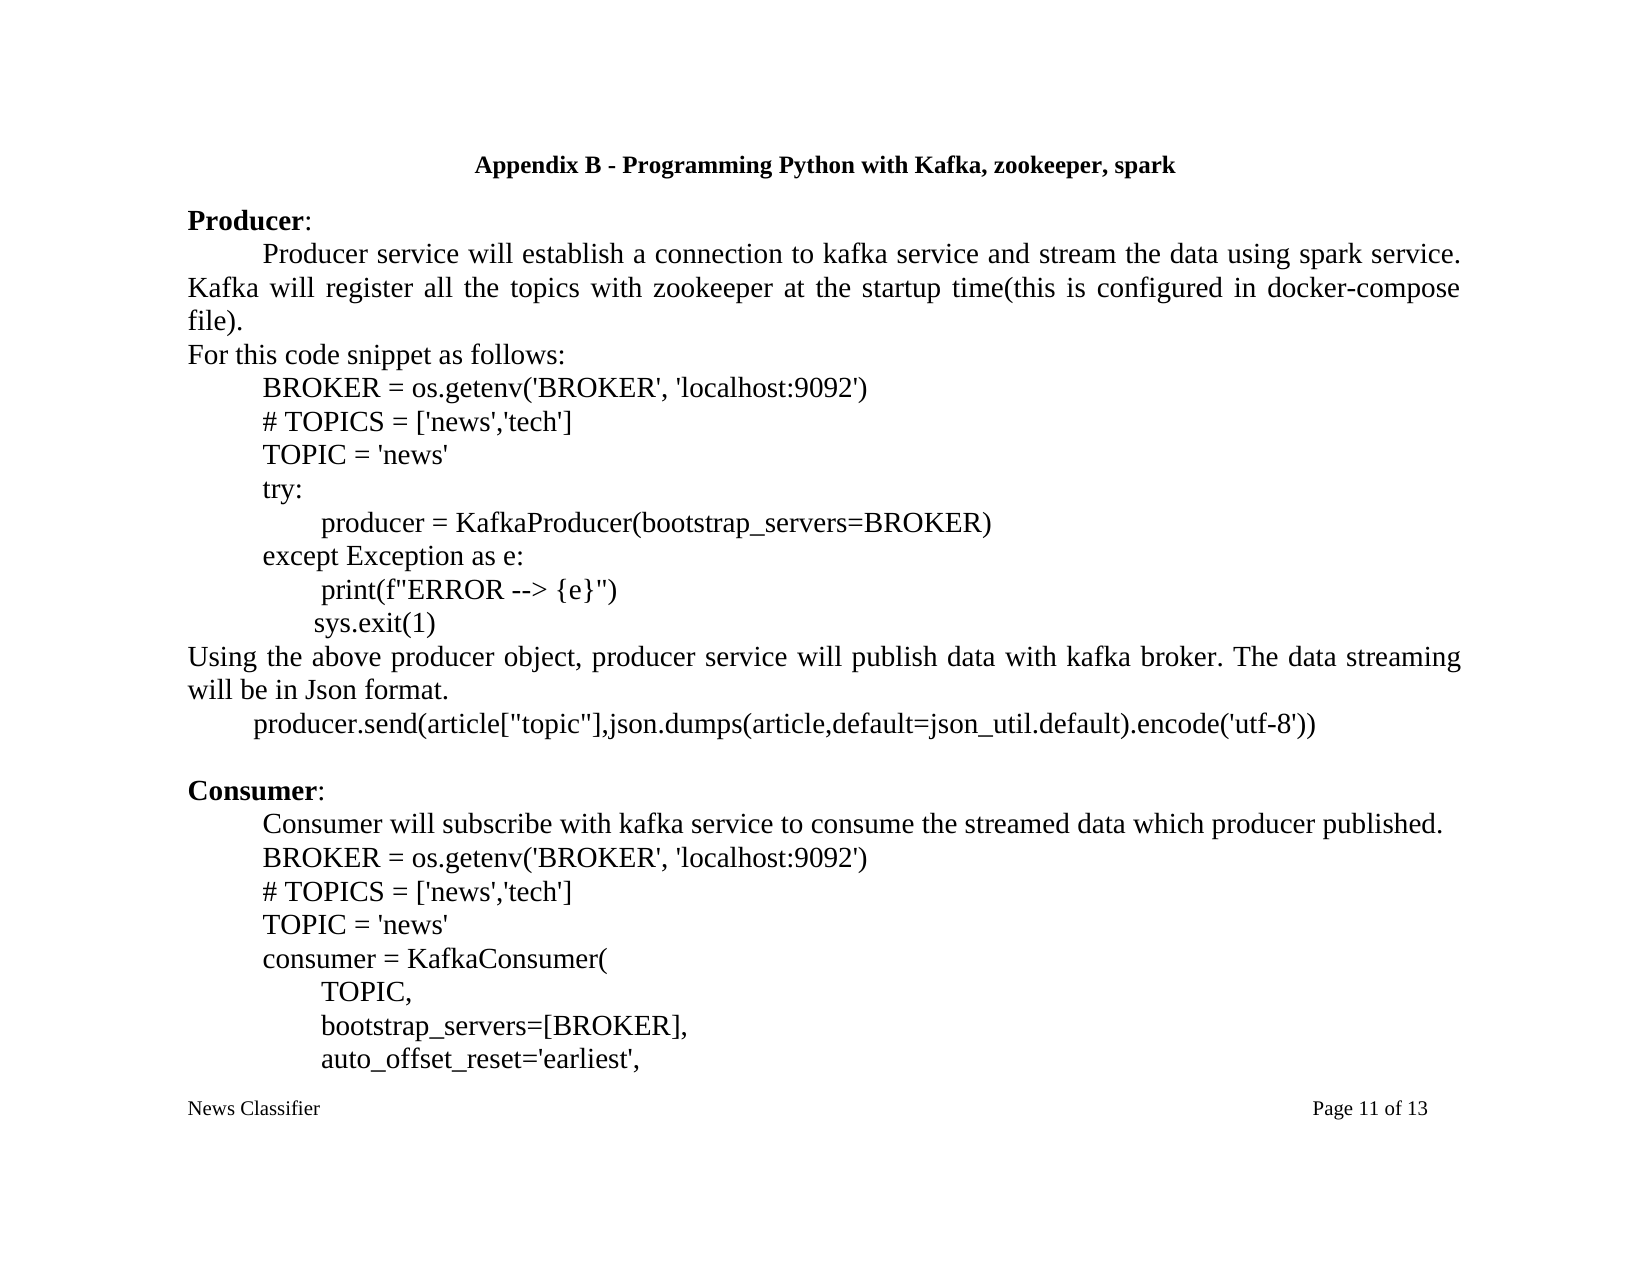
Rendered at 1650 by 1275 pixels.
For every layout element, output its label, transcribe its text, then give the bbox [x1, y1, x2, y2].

text Consumer will subscribe with kafka service to consume the streamed data which producer published. [187, 807, 1462, 840]
text print(f"ERROR --> {e}") [187, 572, 1462, 605]
text BROKER = os.getenv('BROKER', 'localhost:9092') [187, 371, 1462, 404]
text TOPIC, [187, 974, 1462, 1008]
text TOPIC = 'news' [187, 438, 1462, 471]
subtitle Appendix B - Programming Python with Kafka, zookeeper, spark [187, 150, 1462, 179]
text producer = KafkaProducer(bootstrap_servers=BROKER) [187, 505, 1462, 538]
text try: [187, 471, 1462, 505]
text bootstrap_servers=[BROKER], [187, 1008, 1462, 1041]
text consumer = KafkaConsumer( [187, 941, 1462, 974]
text Producer: [187, 203, 1462, 236]
text auto_offset_reset='earliest', [187, 1041, 1462, 1075]
text # TOPICS = ['news','tech'] [187, 874, 1462, 907]
text Producer service will establish a connection to kafka service and stream the data using spark service. Kafka will register all the topics with zookeeper at the startup time(this is configured in docker-compose file). [187, 236, 1462, 337]
text # TOPICS = ['news','tech'] [187, 404, 1462, 438]
text producer.send(article["topic"],json.dumps(article,default=json_util.default).encode('utf-8')) [187, 706, 1462, 739]
text sys.exit(1) [187, 605, 1462, 639]
text TOPIC = 'news' [187, 907, 1462, 941]
text Using the above producer object, producer service will publish data with kafka broker. The data streaming will be in Json format. [187, 639, 1462, 706]
text BROKER = os.getenv('BROKER', 'localhost:9092') [187, 840, 1462, 874]
text Consumer: [187, 773, 1462, 807]
text except Exception as e: [187, 538, 1462, 572]
text For this code snippet as follows: [187, 337, 1462, 371]
